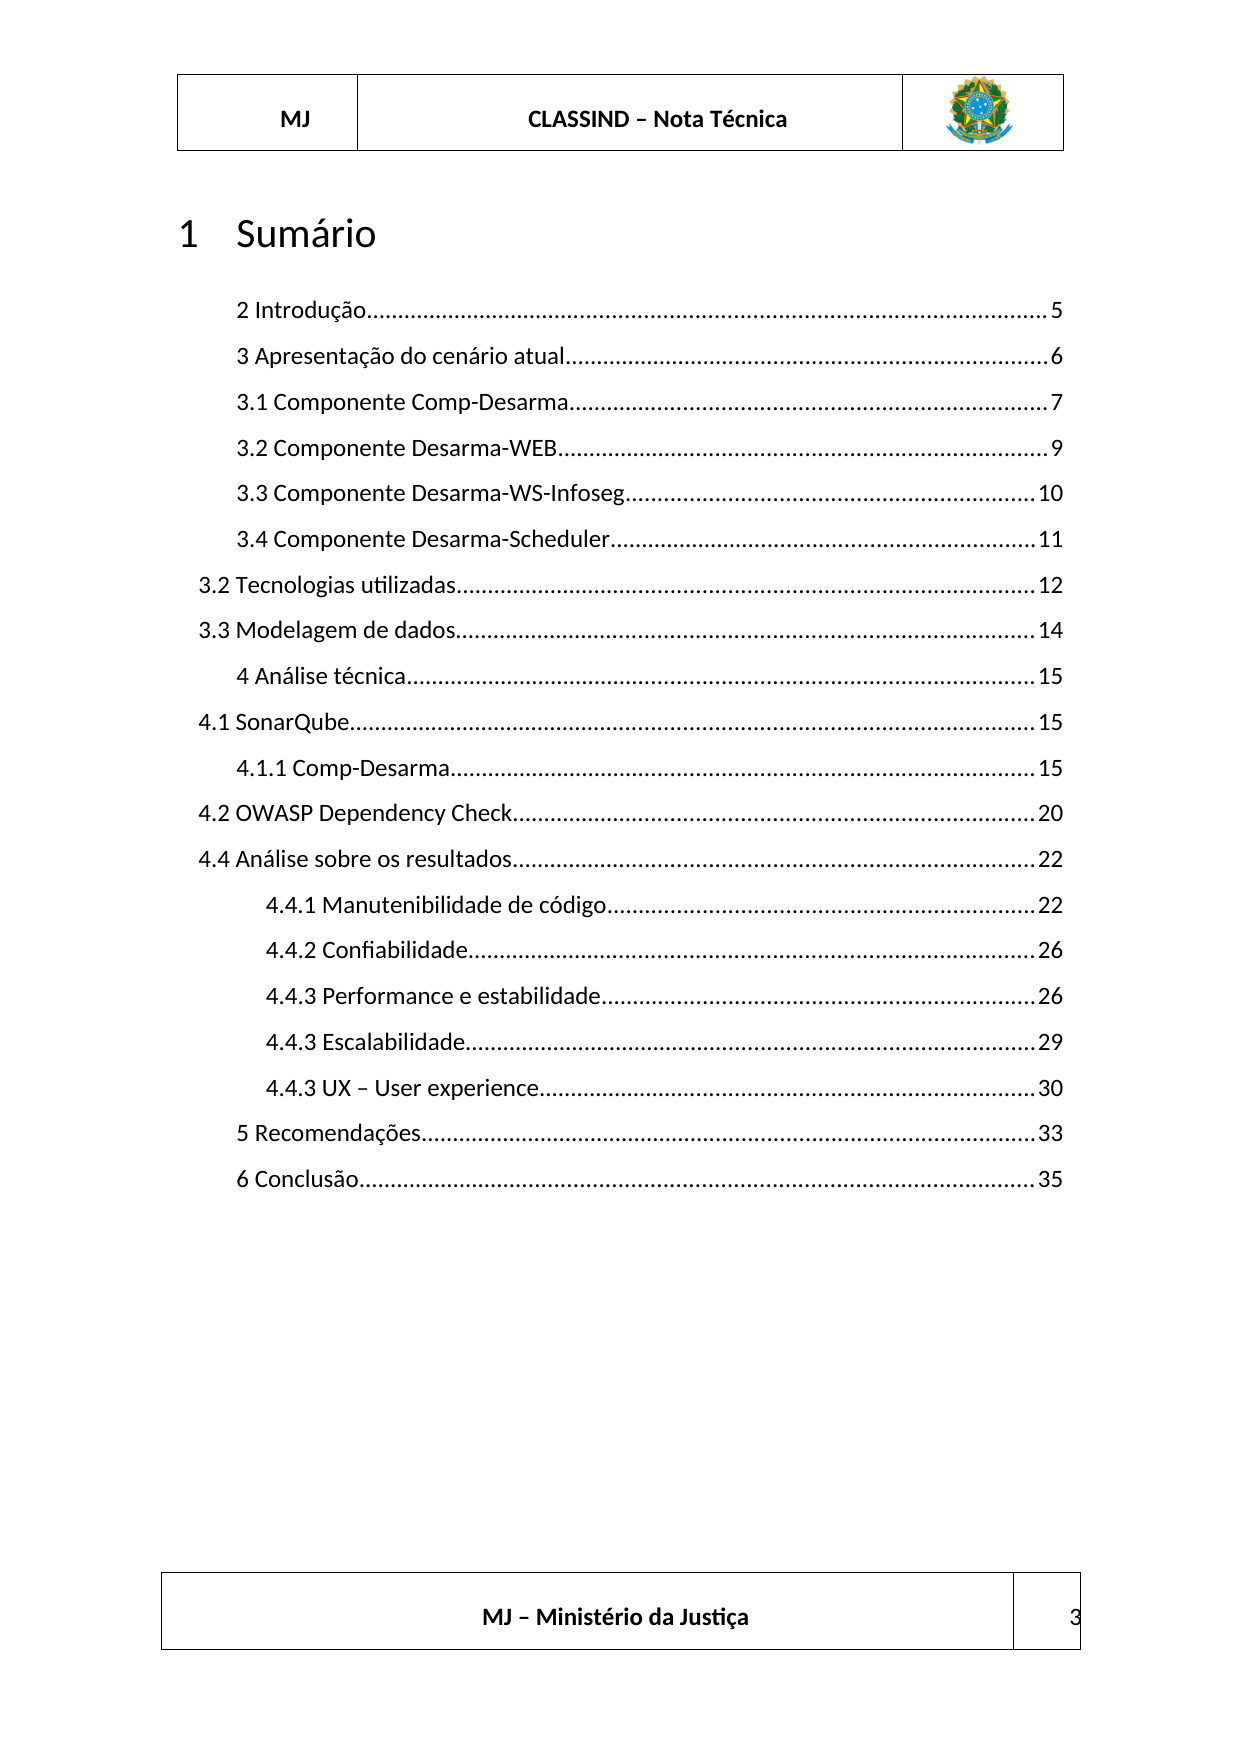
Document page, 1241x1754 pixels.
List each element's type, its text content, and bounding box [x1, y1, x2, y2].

text 3 Apresentação do cenário atual 6 [177, 340, 236, 371]
text 4 Análise técnica 15 [177, 660, 236, 691]
text 2 Introdução 5 [177, 294, 1063, 325]
text 6 Conclusão 35 [177, 1163, 236, 1194]
picture [944, 75, 1020, 149]
subtitle Sumário [377, 207, 1063, 257]
subtitle Sumário [177, 207, 236, 257]
text 5 Recomendações 33 [177, 1118, 236, 1148]
